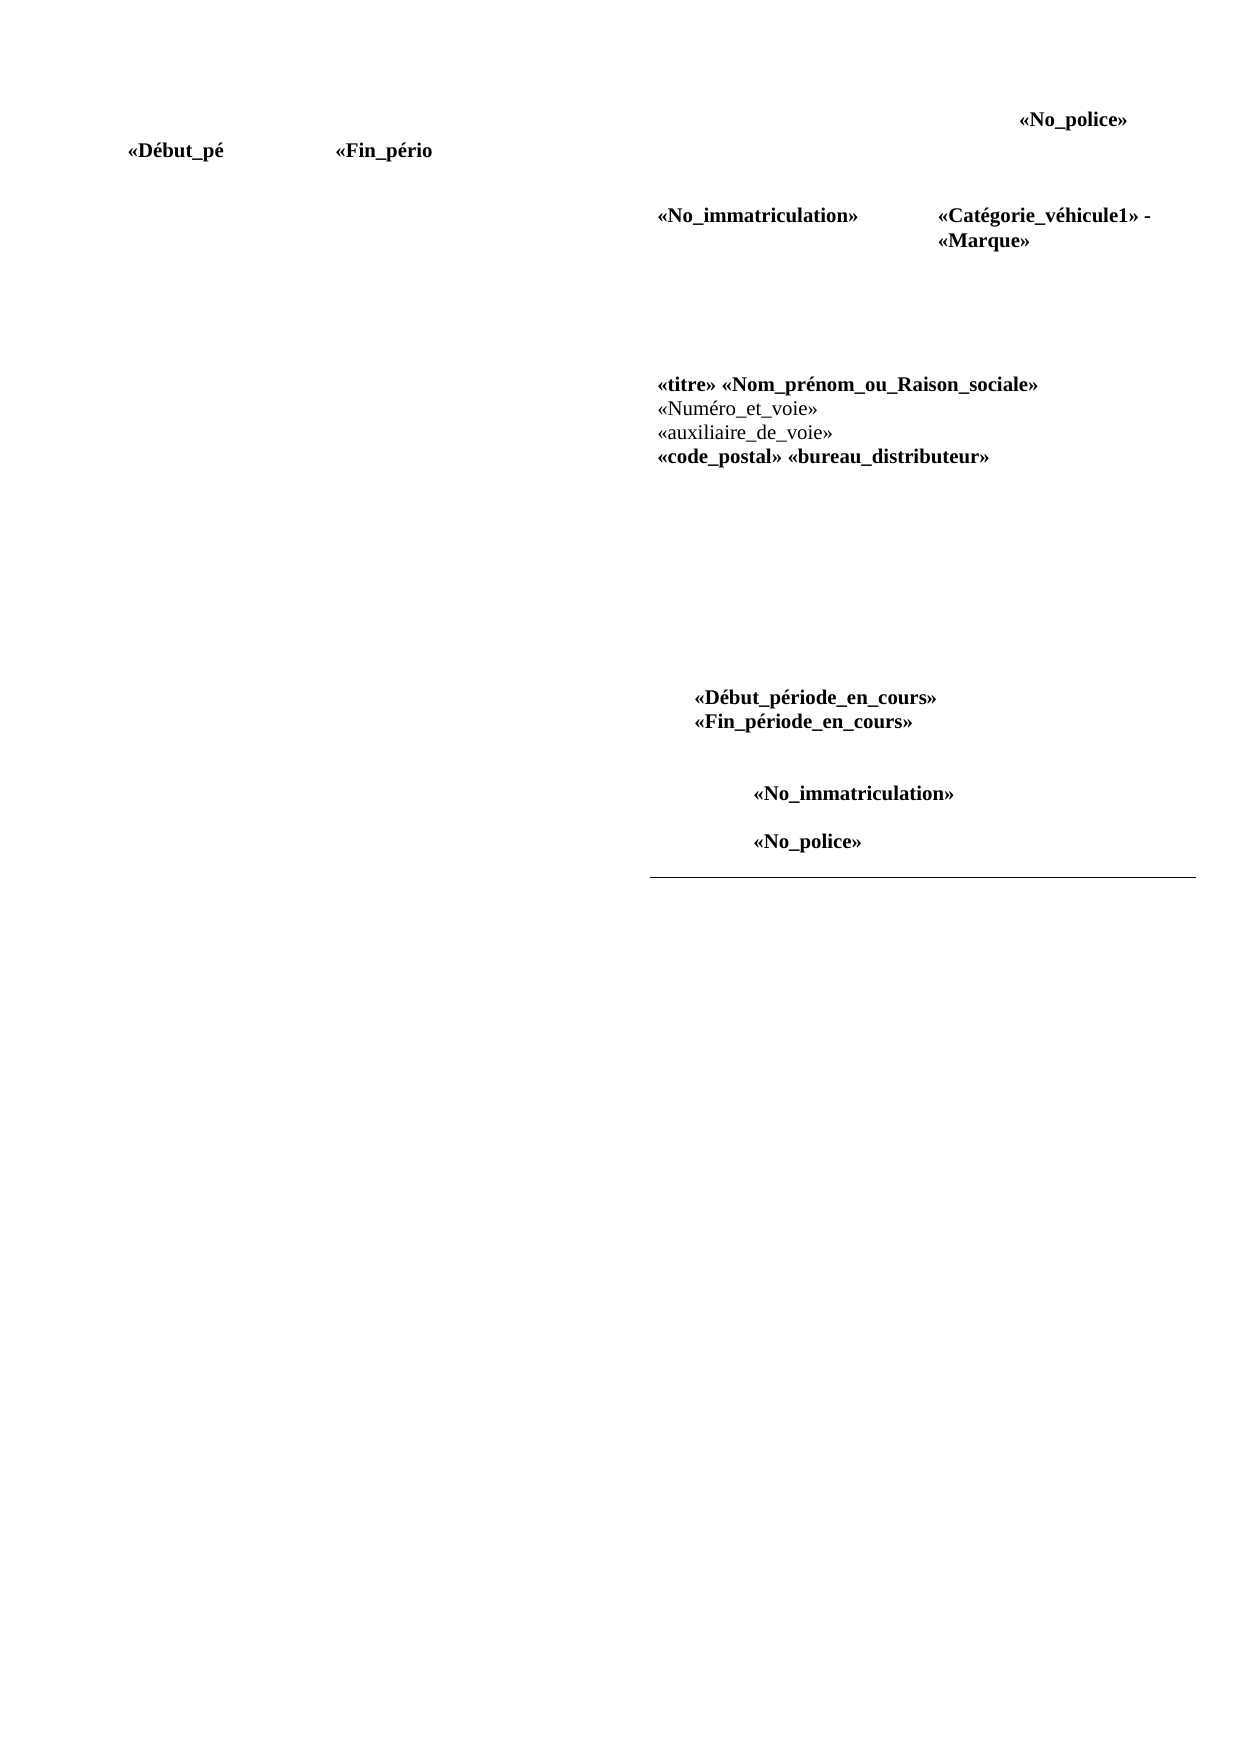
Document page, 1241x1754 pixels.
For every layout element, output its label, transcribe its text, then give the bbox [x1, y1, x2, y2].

table_header [175, 59, 311, 83]
table_cell «titre» «Nom_prénom_ou_Raison_sociale» «Numéro_et_voie» «auxiliaire_de_voie» «code_postal» «bureau_distributeur» «Début_période_en_cours» «Fin_période_en_cours» «No_immatriculation» «No_police» [650, 348, 1196, 877]
table_cell [158, 276, 175, 300]
table_cell [823, 131, 930, 155]
table_cell [650, 155, 798, 179]
table_cell [930, 324, 1034, 348]
table_cell [650, 179, 798, 203]
table_cell [823, 155, 930, 179]
table_cell [22, 155, 158, 179]
table_cell [311, 877, 650, 902]
table_cell [158, 372, 175, 397]
table_cell [798, 252, 823, 276]
table_cell [158, 447, 175, 477]
table_cell [930, 878, 1196, 902]
table_cell [650, 131, 798, 155]
table_cell «No_immatriculation» [650, 204, 930, 252]
table_cell [823, 324, 930, 348]
table_cell [22, 348, 158, 372]
table_cell [158, 204, 175, 252]
table_cell [158, 179, 175, 203]
table_cell [158, 300, 175, 324]
table_cell [175, 83, 311, 131]
table_cell [311, 300, 650, 324]
table_cell [930, 155, 1034, 179]
table_cell [22, 447, 158, 477]
table_cell [22, 252, 158, 276]
table_cell [175, 877, 311, 902]
table_cell [1034, 324, 1196, 348]
table_cell [1034, 131, 1196, 155]
table_cell [823, 83, 930, 131]
table_cell [22, 204, 158, 252]
table_cell [930, 300, 1034, 324]
table_cell «Catégorie_véhicule1» - «Marque» [930, 204, 1196, 252]
table_cell [175, 300, 311, 324]
table_cell [1034, 155, 1196, 179]
table_cell [798, 300, 823, 324]
table_cell [175, 372, 311, 397]
table_cell [311, 477, 650, 877]
table_cell [22, 83, 158, 131]
table_cell [175, 447, 311, 477]
table_cell [311, 324, 650, 348]
table_cell [175, 348, 311, 372]
table_cell [798, 155, 823, 179]
table_cell [930, 179, 1034, 203]
table_cell [175, 179, 311, 203]
table_cell [650, 300, 798, 324]
table_cell [650, 83, 798, 131]
table_cell [22, 179, 158, 203]
table_cell [22, 477, 311, 877]
table_cell [1034, 276, 1196, 300]
table_cell [175, 397, 311, 422]
table_cell [158, 348, 175, 372]
table_cell [823, 300, 930, 324]
table_cell [158, 397, 175, 422]
table_cell [175, 155, 311, 179]
table_cell [158, 83, 175, 131]
table_cell [798, 131, 823, 155]
table_cell [311, 83, 650, 131]
table_cell [158, 422, 175, 447]
table_cell [158, 877, 175, 902]
table_cell [650, 252, 798, 276]
table_cell [158, 166, 175, 179]
table_cell [158, 324, 175, 348]
table_cell [311, 204, 650, 252]
table_cell [175, 252, 311, 276]
table_cell [22, 300, 158, 324]
table_cell [175, 422, 311, 447]
table_cell [930, 252, 1034, 276]
table_cell [175, 324, 311, 348]
table_cell [650, 878, 930, 902]
table_header [158, 59, 175, 83]
table_cell [650, 276, 798, 300]
table_header [930, 59, 1034, 83]
table_header [823, 59, 930, 83]
table_cell [650, 324, 798, 348]
table_cell [311, 422, 650, 447]
table_cell [311, 348, 650, 372]
table_cell [311, 397, 650, 422]
table_cell [158, 252, 175, 276]
table_cell [22, 877, 158, 902]
table_cell [823, 179, 930, 203]
table_cell [311, 276, 650, 300]
table_cell [1034, 300, 1196, 324]
table_cell [798, 276, 823, 300]
table_cell [930, 131, 1034, 155]
table_cell [823, 276, 930, 300]
table_cell [311, 155, 650, 179]
table_cell [798, 324, 823, 348]
table_cell [798, 83, 823, 131]
table_cell [22, 131, 112, 155]
table_cell [798, 179, 823, 203]
table_cell [930, 276, 1034, 300]
table_cell [22, 372, 158, 397]
table_cell [1034, 252, 1196, 276]
table_cell [175, 204, 311, 252]
table_cell [311, 252, 650, 276]
table_cell [1034, 179, 1196, 203]
table_cell «No_police» [930, 83, 1196, 131]
table_cell [451, 131, 650, 155]
table_cell [311, 447, 650, 477]
table_cell [243, 131, 311, 155]
table_header [798, 59, 823, 83]
table_cell [22, 276, 158, 300]
table_cell [22, 422, 158, 447]
table_header [650, 59, 798, 83]
table_cell [823, 252, 930, 276]
table_header [311, 59, 650, 83]
table_cell [22, 324, 158, 348]
table_cell [311, 372, 650, 397]
table_header [22, 59, 158, 83]
table_cell [22, 397, 158, 422]
table_cell [311, 131, 320, 155]
table_cell [311, 179, 650, 203]
table_cell [175, 276, 311, 300]
table_header [1034, 59, 1196, 83]
